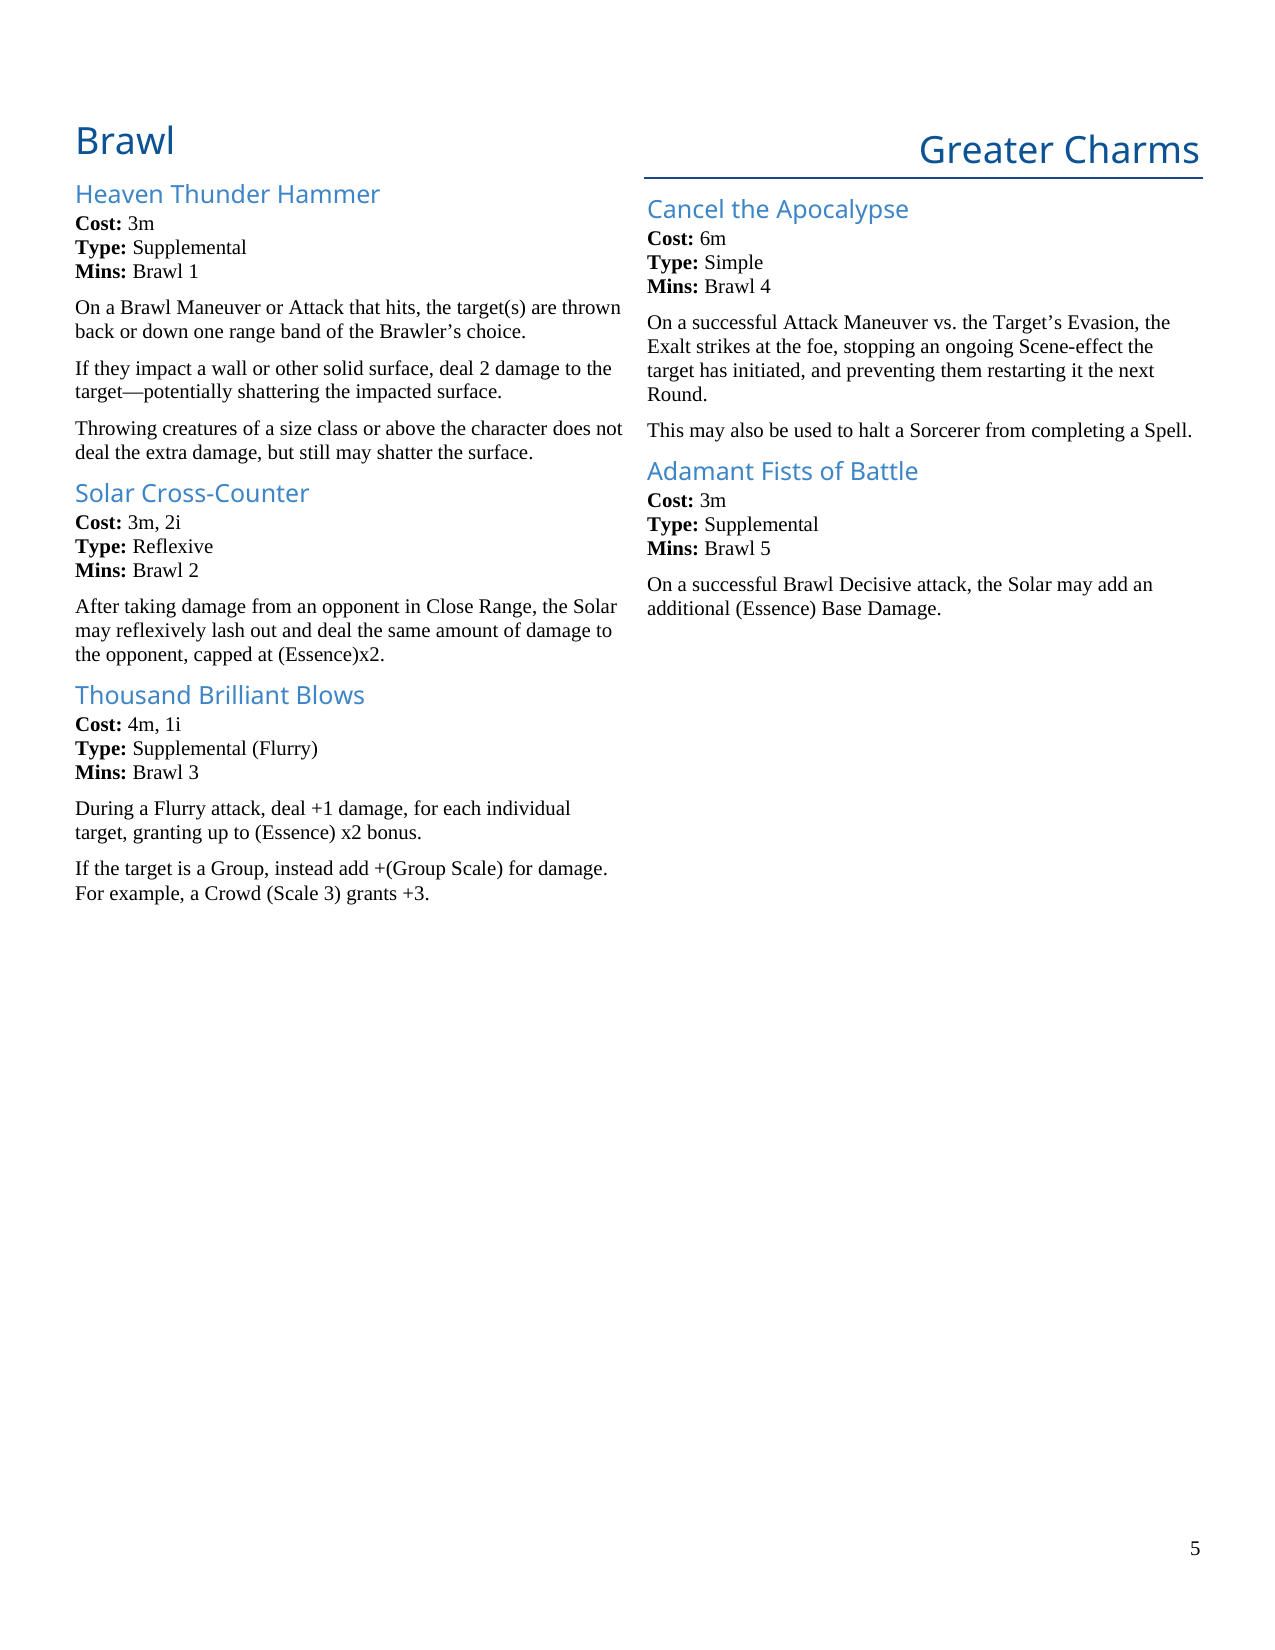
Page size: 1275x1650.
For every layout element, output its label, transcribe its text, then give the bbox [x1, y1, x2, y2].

subtitle Solar Cross-Counter [75, 476, 628, 510]
text Cost: 3m Type: Supplemental Mins: Brawl 1 [75, 211, 628, 283]
text Cost: 4m, 1i Type: Supplemental (Flurry) Mins: Brawl 3 [75, 712, 628, 784]
text During a Flurry attack, deal +1 damage, for each individual target, granting up to (Essence) x2 bonus. [75, 796, 628, 844]
subtitle Adamant Fists of Battle [647, 454, 1200, 488]
subtitle Cancel the Apocalypse [647, 191, 1200, 226]
subtitle Thousand Brilliant Blows [75, 678, 628, 712]
text After taking damage from an opponent in Close Range, the Solar may reflexively lash out and deal the same amount of damage to the opponent, capped at (Essence)x2. [75, 594, 628, 666]
text If the target is a Group, instead add +(Group Scale) for damage. For example, a Crowd (Scale 3) grants +3. [75, 856, 628, 904]
text On a successful Attack Maneuver vs. the Target’s Evasion, the Exalt strikes at the foe, stopping an ongoing Scene-effect the target has initiated, and preventing them restarting it the next Round. [647, 310, 1200, 406]
text If they impact a wall or other solid surface, deal 2 damage to the target—potentially shattering the impacted surface. [75, 355, 628, 403]
text This may also be used to halt a Sorcerer from completing a Spell. [647, 418, 1200, 442]
text Throwing creatures of a size class or above the character does not deal the extra damage, but still may shatter the surface. [75, 416, 628, 464]
text Cost: 6m Type: Simple Mins: Brawl 4 [647, 226, 1200, 298]
subtitle Heaven Thunder Hammer [75, 177, 628, 211]
text Cost: 3m Type: Supplemental Mins: Brawl 5 [647, 488, 1200, 560]
text On a Brawl Maneuver or Attack that hits, the target(s) are thrown back or down one range band of the Brawler’s choice. [75, 295, 628, 343]
text On a successful Brawl Decisive attack, the Solar may add an additional (Essence) Base Damage. [647, 572, 1200, 620]
text Cost: 3m, 2i Type: Reflexive Mins: Brawl 2 [75, 510, 628, 582]
subtitle Brawl [75, 114, 628, 165]
subtitle Greater Charms [644, 120, 1203, 177]
